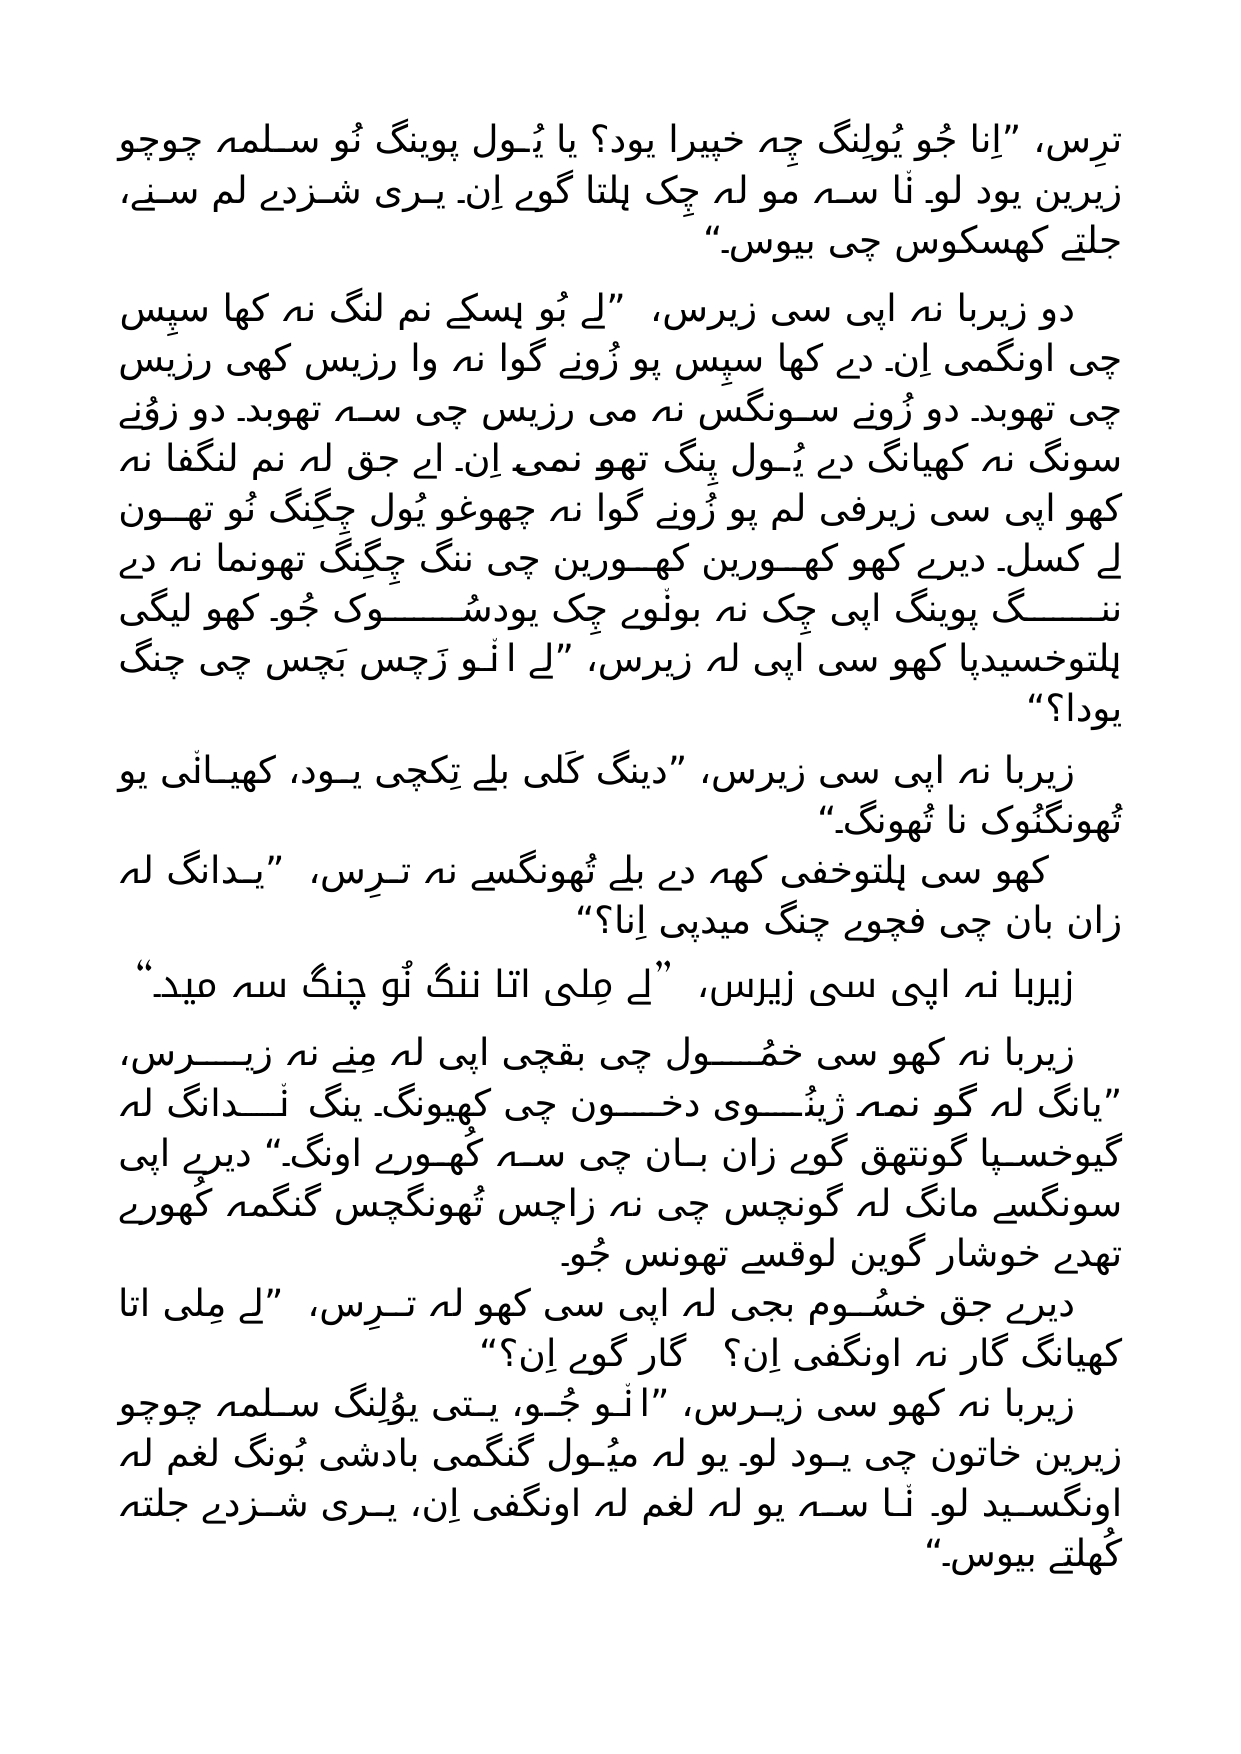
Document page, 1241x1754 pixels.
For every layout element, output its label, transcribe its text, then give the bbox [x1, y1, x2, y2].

text زیربا نہ کھو سی خمُول چی بقچی اپی لہ مِنے نہ زیرس، ”یانگ لہ گو نمہ ژینُوی دخون چی کھیونگ۔ ینگ ن٘دانگ لہ گیوخسپا گونتھق گوے زان بان چی سہ کُھورے اونگ۔“ دیرے اپی سونگسے مانگ لہ گونچس چی نہ زاچس تُھونگچس گنگمہ کُھورے تھدے خوشار گوین لوقسے تھونس جُو۔ [118, 1031, 1122, 1275]
text زیربا نہ اپی سی زیرس، ”دینگ کَلی بلے تِکچی یود، کھیان٘ی یو تُھونگنُوک نا تُھونگ۔“ [118, 749, 1122, 843]
text زیربا نہ اپی سی زیرس، ”لے مِلی اتا ننگ نُو چنگ سہ مید۔“ [118, 949, 1122, 1020]
text ترِس، ”اِنا جُو یُولِنگ چِہ خپیرا یود؟ یا یُول پوینگ نُو سلمہ چوچو زیرین یود لو۔ ن٘ا سہ مو لہ چِک ہلتا گوے اِن۔ یری شزدے لم سنے، جلتے کھسکوس چی بیوس۔“ [118, 118, 1122, 262]
text دو زیربا نہ اپی سی زیرس، ”لے بُو ہسکے نم لنگ نہ کھا سپِس چی اونگمی اِن۔ دے کھا سپِس پو زُونے گوا نہ وا رزیس کھی رزیس چی تھوبد۔ دو زُونے سونگس نہ می رزیس چی سہ تھوبد۔ دو زوُنے سونگ نہ کھیانگ دے یُول پِنگ تھو نمی اِن۔ اے جق لہ نم لنگفا نہ کھو اپی سی زیرفی لم پو زُونے گوا نہ چھوغو یُول چِگِنگ نُو تھون لے کسل۔ دیرے کھو کھورین کھورین چی ننگ چِگِنگ تھونما نہ دے ننگ پوینگ اپی چِک نہ بون٘وے چِک یودسُوک جُو۔ کھو لیگی ہلتوخسیدپا کھو سی اپی لہ زیرس، ”لے ان٘و زَچس بَچس چی چنگ یودا؟“ [118, 286, 1122, 731]
text کھو سی ہلتوخفی کھہ دے بلے تُھونگسے نہ ترِس، ”یدانگ لہ زان بان چی فچوے چنگ میدپی اِنا؟“ [118, 849, 1122, 943]
text دیرے جق خسُوم بجی لہ اپی سی کھو لہ ترِس، ”لے مِلی اتا کھیانگ گار نہ اونگفی اِن؟ گار گوے اِن؟“ [118, 1282, 1122, 1375]
text زیربا نہ کھو سی زیرس، ”ان٘و جُو، یتی یوُلِنگ سلمہ چوچو زیرین خاتون چی یود لو۔ یو لہ میُول گنگمی بادشی بُونگ لغم لہ اونگسید لو۔ ن٘ا سہ یو لہ لغم لہ اونگفی اِن، یری شزدے جلتہ کُھلتے بیوس۔“ [118, 1382, 1122, 1576]
